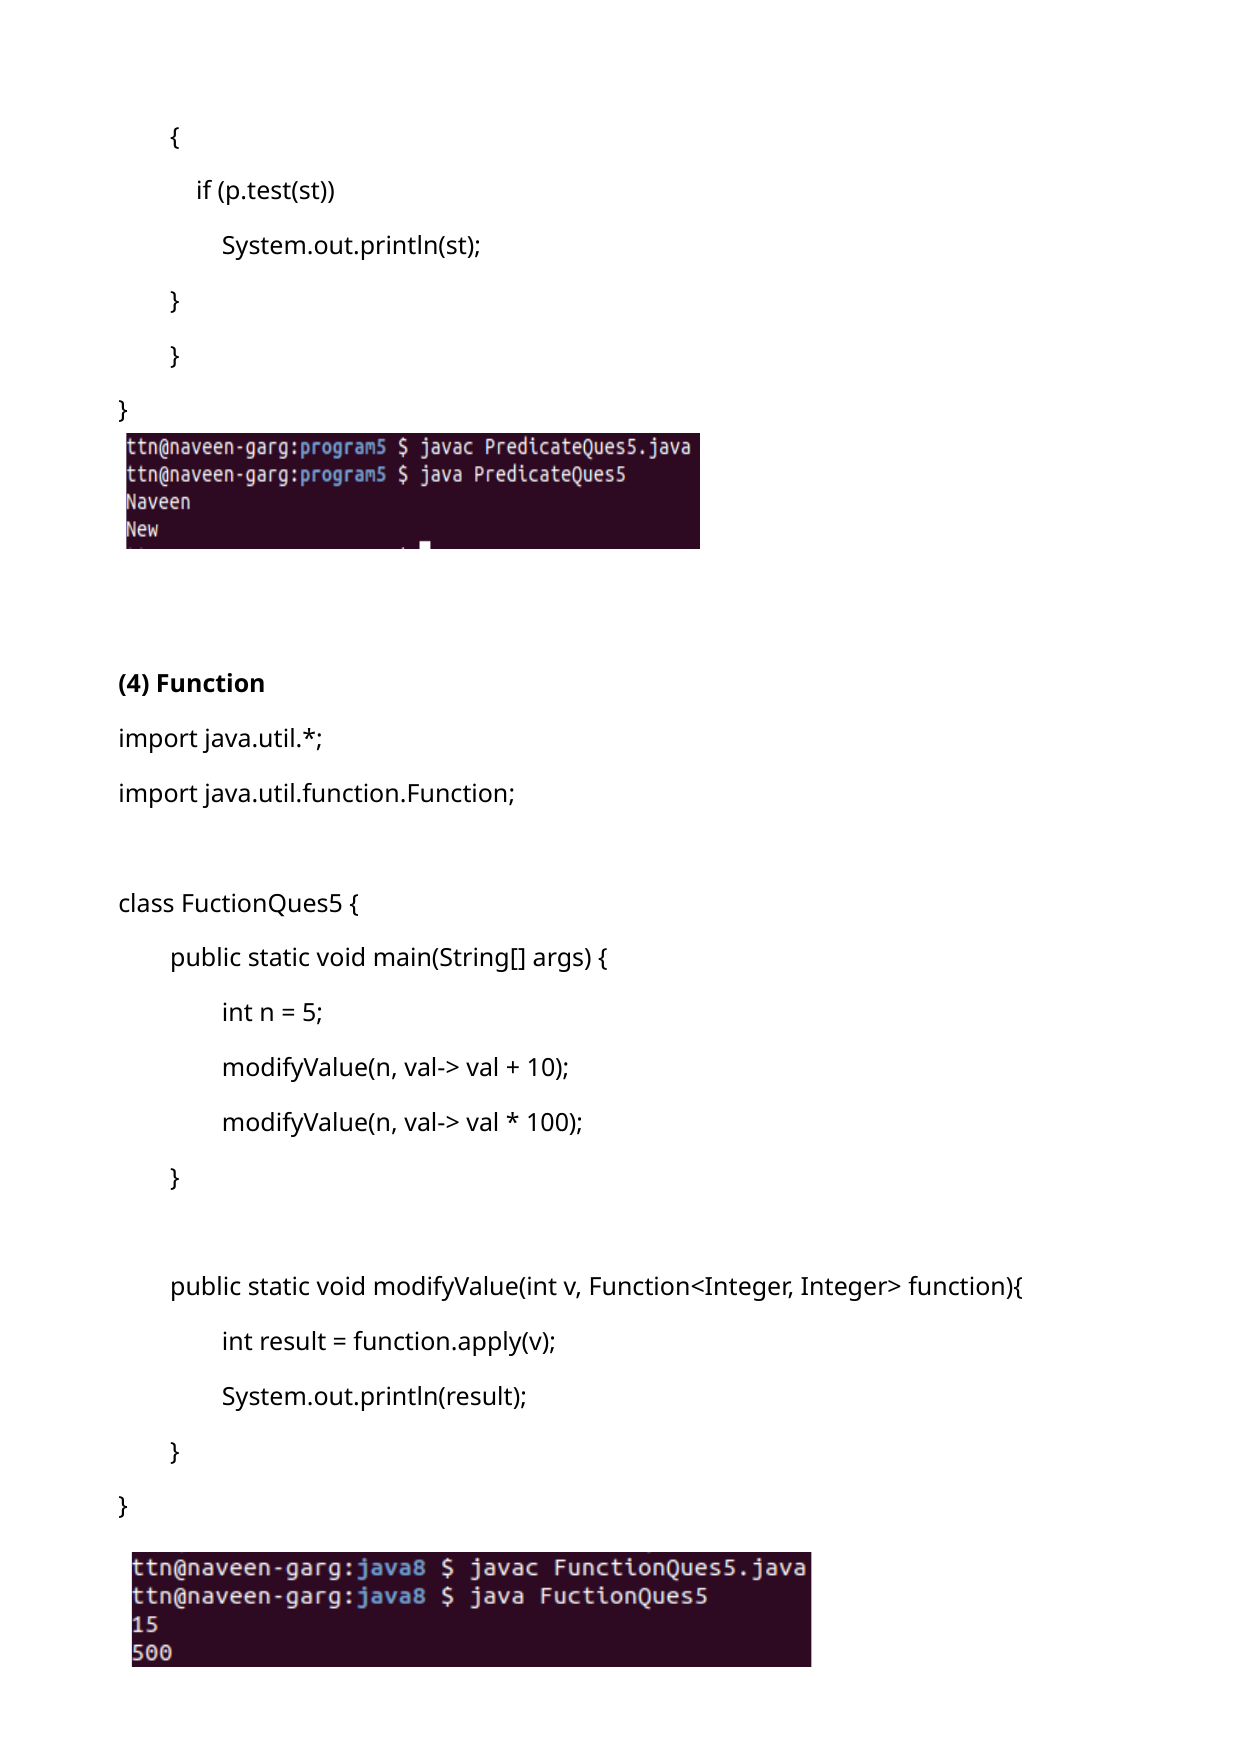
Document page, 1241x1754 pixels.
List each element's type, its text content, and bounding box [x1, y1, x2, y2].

text } [118, 392, 1122, 426]
text { [118, 118, 1122, 152]
text System.out.println(result); [118, 1378, 1122, 1412]
text public static void main(String[] args) { [118, 940, 1122, 974]
text } [118, 1488, 1122, 1522]
text int result = function.apply(v); [118, 1323, 1122, 1358]
text } [118, 1159, 1122, 1193]
text modifyValue(n, val-> val * 100); [118, 1104, 1122, 1138]
picture [131, 1552, 812, 1667]
text modifyValue(n, val-> val + 10); [118, 1049, 1122, 1084]
text import java.util.*; [118, 721, 1122, 755]
text import java.util.function.Function; [118, 776, 1122, 810]
text } [118, 282, 1122, 317]
text class FuctionQues5 { [118, 885, 1122, 919]
picture [126, 433, 700, 549]
text } [118, 337, 1122, 371]
text System.out.println(st); [118, 228, 1122, 262]
text (4) Function [118, 666, 1122, 700]
text int n = 5; [118, 995, 1122, 1029]
text } [118, 1433, 1122, 1467]
text public static void modifyValue(int v, Function<Integer, Integer> function){ [118, 1269, 1122, 1303]
text if (p.test(st)) [118, 173, 1122, 207]
